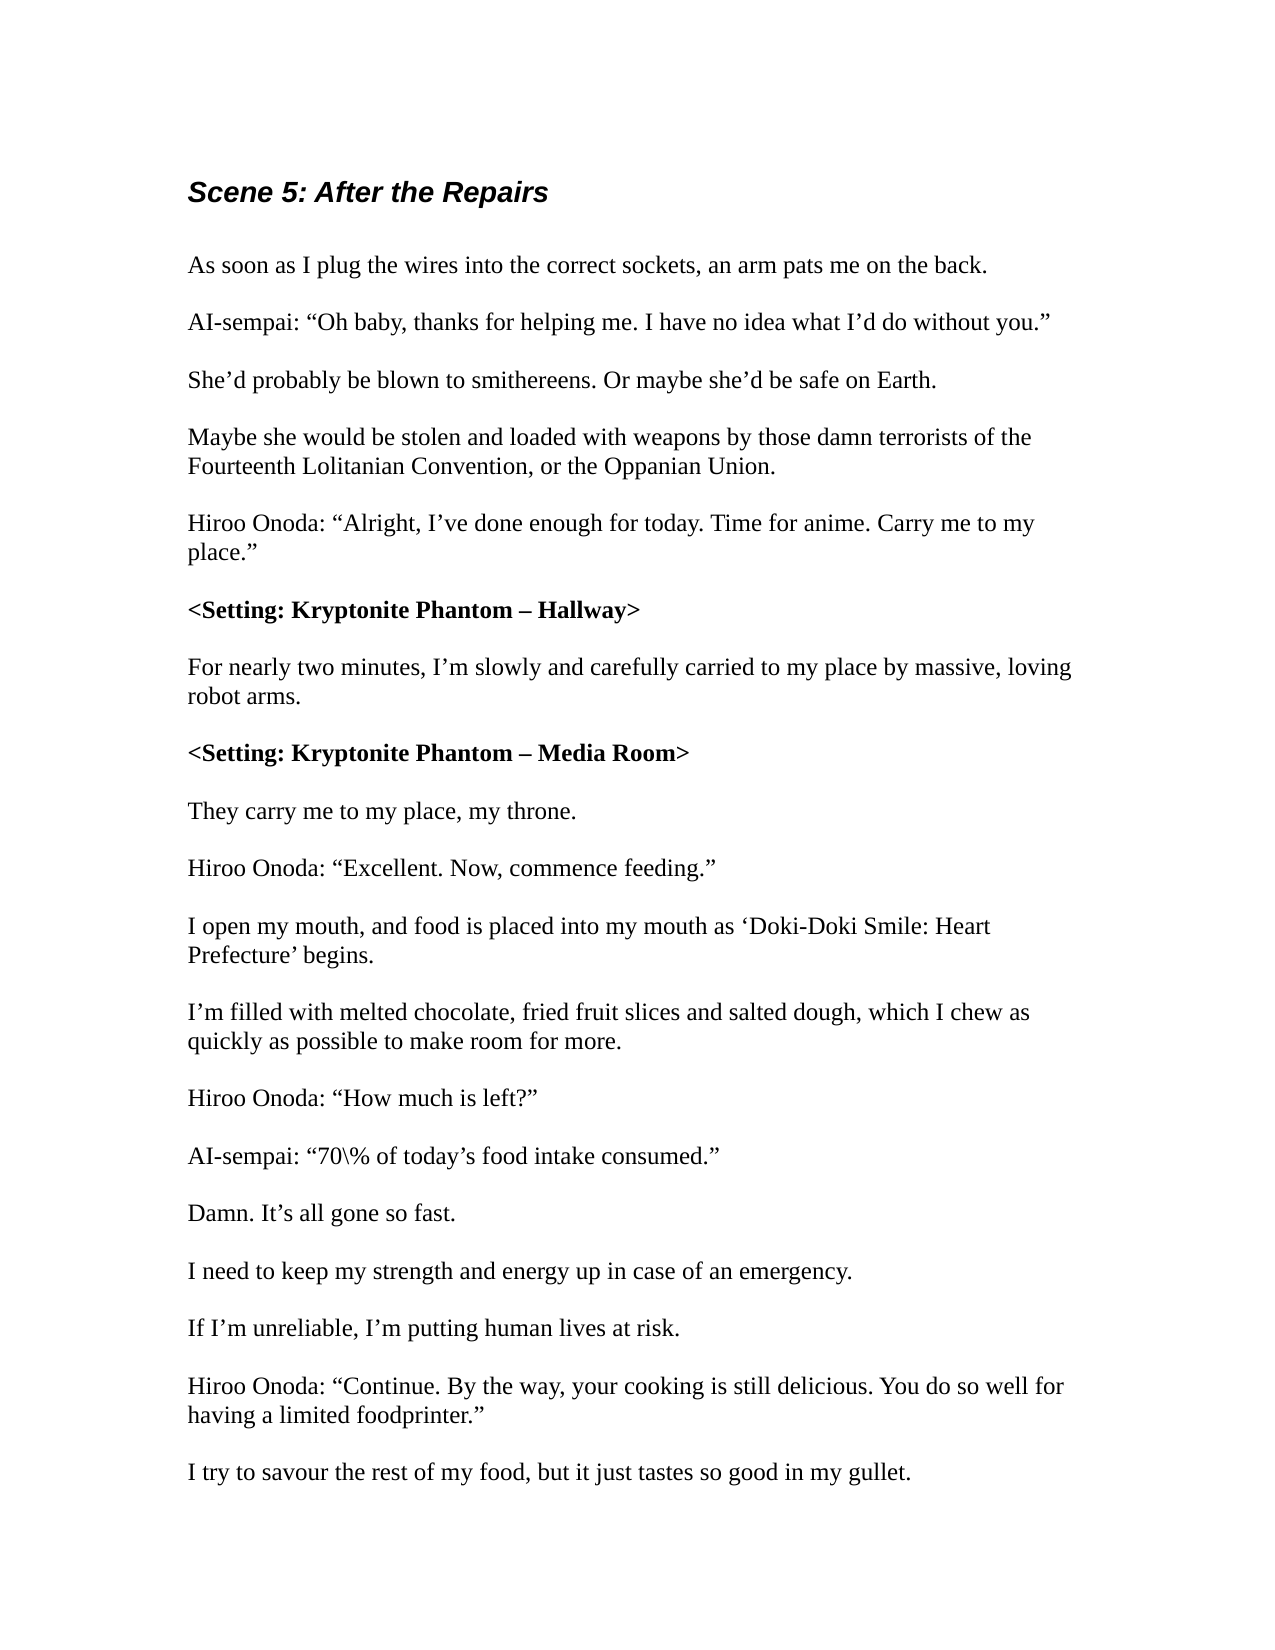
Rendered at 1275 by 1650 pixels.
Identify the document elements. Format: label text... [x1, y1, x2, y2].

subtitle Scene 5: After the Repairs [187, 175, 1087, 208]
text AI-sempai: “70\% of today’s food intake consumed.” [187, 1141, 1087, 1170]
text Hiroo Onoda: “Continue. By the way, your cooking is still delicious. You do so well for having a limited foodprinter.” [187, 1371, 1087, 1428]
text <Setting: Kryptonite Phantom – Hallway> [187, 595, 1087, 623]
text Maybe she would be stolen and loaded with weapons by those damn terrorists of the Fourteenth Lolitanian Convention, or the Oppanian Union. [187, 422, 1087, 480]
text She’d probably be blown to smithereens. Or maybe she’d be safe on Earth. [187, 365, 1087, 393]
text <Setting: Kryptonite Phantom – Media Room> [187, 738, 1087, 767]
text I need to keep my strength and energy up in case of an emergency. [187, 1256, 1087, 1285]
text For nearly two minutes, I’m slowly and carefully carried to my place by massive, loving robot arms. [187, 652, 1087, 710]
text Hiroo Onoda: “Excellent. Now, commence feeding.” [187, 853, 1087, 882]
text Hiroo Onoda: “How much is left?” [187, 1083, 1087, 1112]
text They carry me to my place, my throne. [187, 796, 1087, 825]
text AI-sempai: “Oh baby, thanks for helping me. I have no idea what I’d do without you.” [187, 307, 1087, 336]
text As soon as I plug the wires into the correct sockets, an arm pats me on the back. [187, 250, 1087, 278]
text Damn. It’s all gone so fast. [187, 1198, 1087, 1227]
text If I’m unreliable, I’m putting human lives at risk. [187, 1313, 1087, 1342]
text Hiroo Onoda: “Alright, I’ve done enough for today. Time for anime. Carry me to my place.” [187, 508, 1087, 566]
text I’m filled with melted chocolate, fried fruit slices and salted dough, which I chew as quickly as possible to make room for more. [187, 997, 1087, 1055]
text I open my mouth, and food is placed into my mouth as ‘Doki-Doki Smile: Heart Prefecture’ begins. [187, 911, 1087, 968]
text I try to savour the rest of my food, but it just tastes so good in my gullet. [187, 1457, 1087, 1486]
